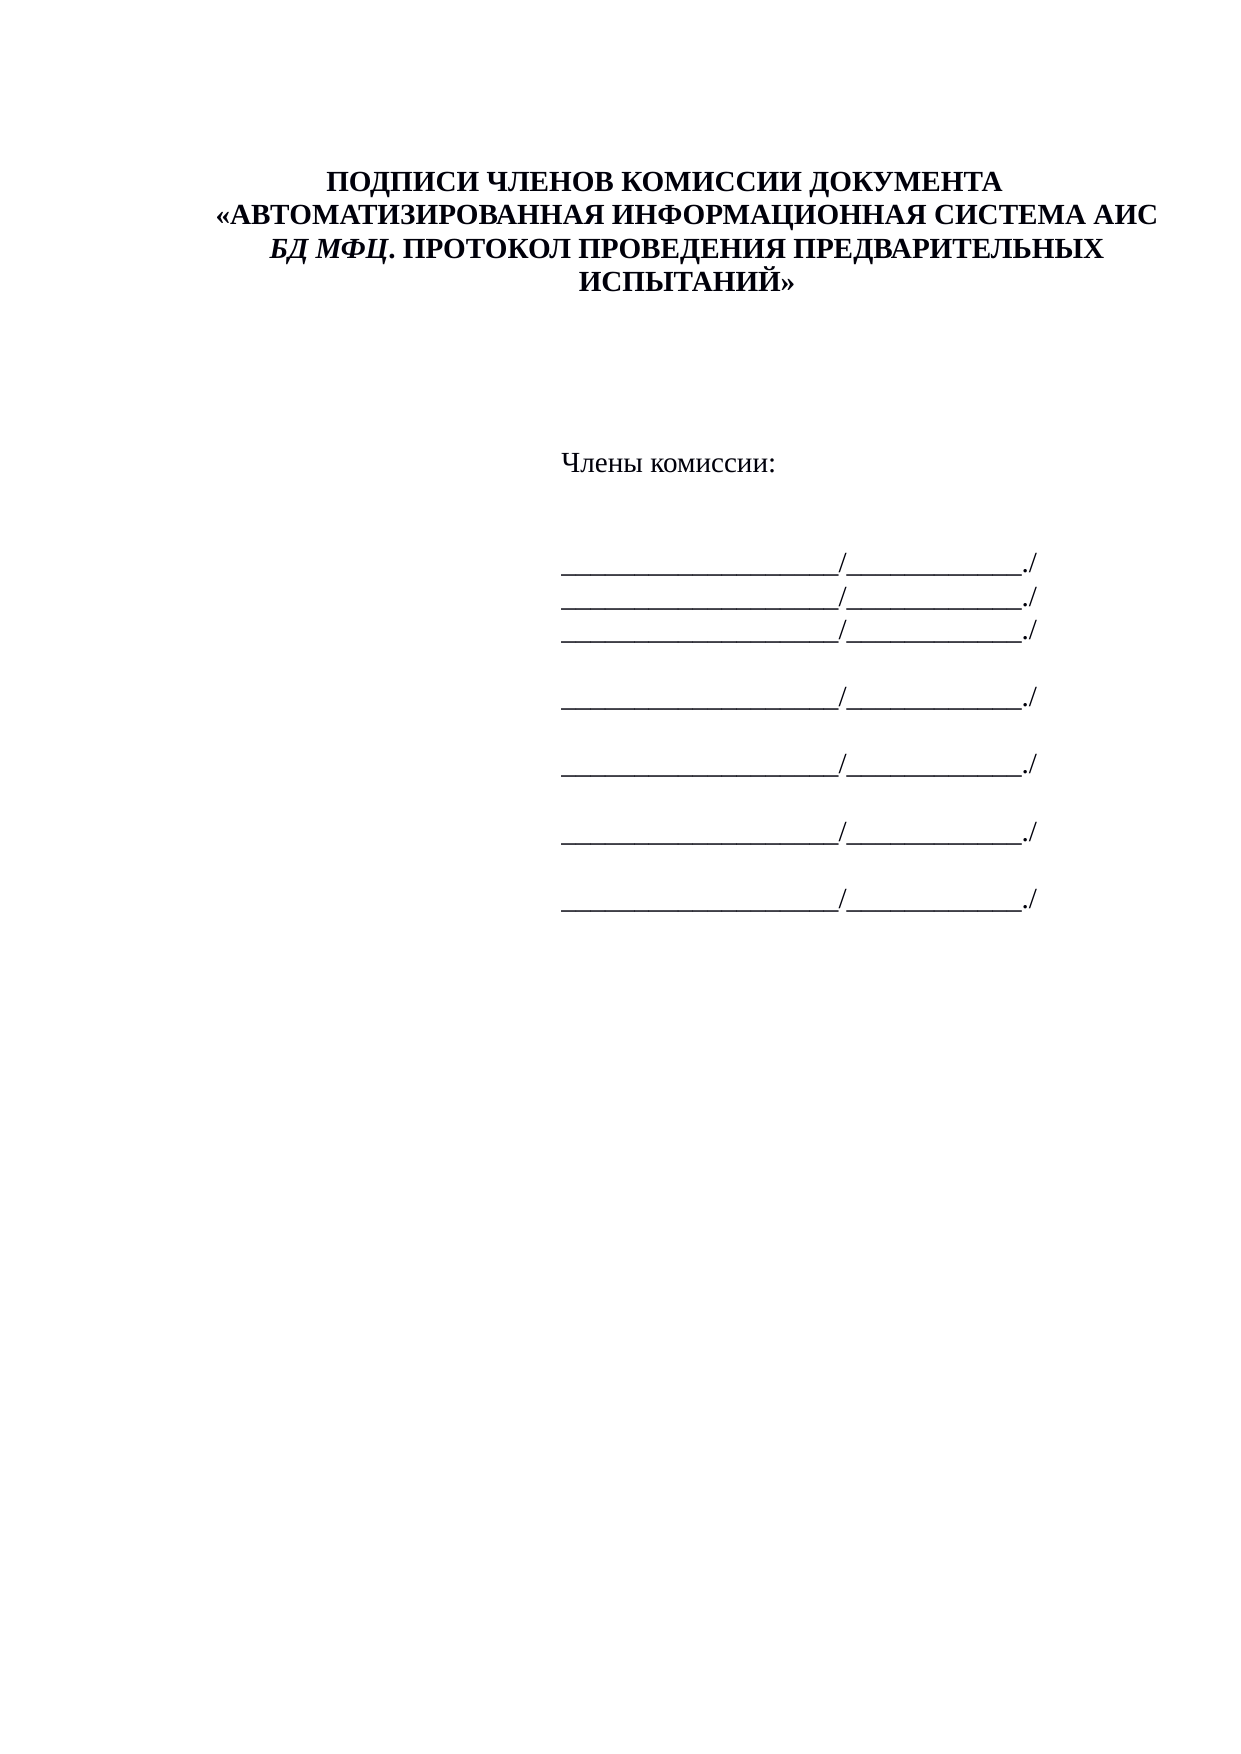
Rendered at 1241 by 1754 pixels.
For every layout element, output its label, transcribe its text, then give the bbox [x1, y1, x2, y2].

table_cell ___________________/____________./ [550, 512, 1096, 579]
table_cell [550, 378, 1096, 411]
table_cell ___________________/____________./ ___________________/____________./ ___________________/____________./ ___________________/____________./ [550, 646, 1096, 948]
table_cell [550, 478, 1096, 512]
table_cell [550, 948, 1096, 981]
table_cell [550, 981, 1096, 1015]
table_cell [550, 1049, 1096, 1082]
table_cell ___________________/____________./ [550, 613, 1096, 646]
text ПОДПИСИ ЧЛЕНОВ КОМИССИИ ДОКУМЕНТА «АВТОМАТИЗИРОВАННАЯ ИНФОРМАЦИОННАЯ СИСТЕМА АИС БД МФЦ. ПРОТОКОЛ ПРОВЕДЕНИЯ ПРЕДВАРИТЕЛЬНЫХ ИСПЫТАНИЙ» [148, 164, 1181, 298]
table_header [550, 344, 1096, 378]
table_cell ___________________/____________./ [550, 579, 1096, 612]
table_cell [550, 1015, 1096, 1048]
table_cell Члены комиссии: [550, 411, 1096, 478]
